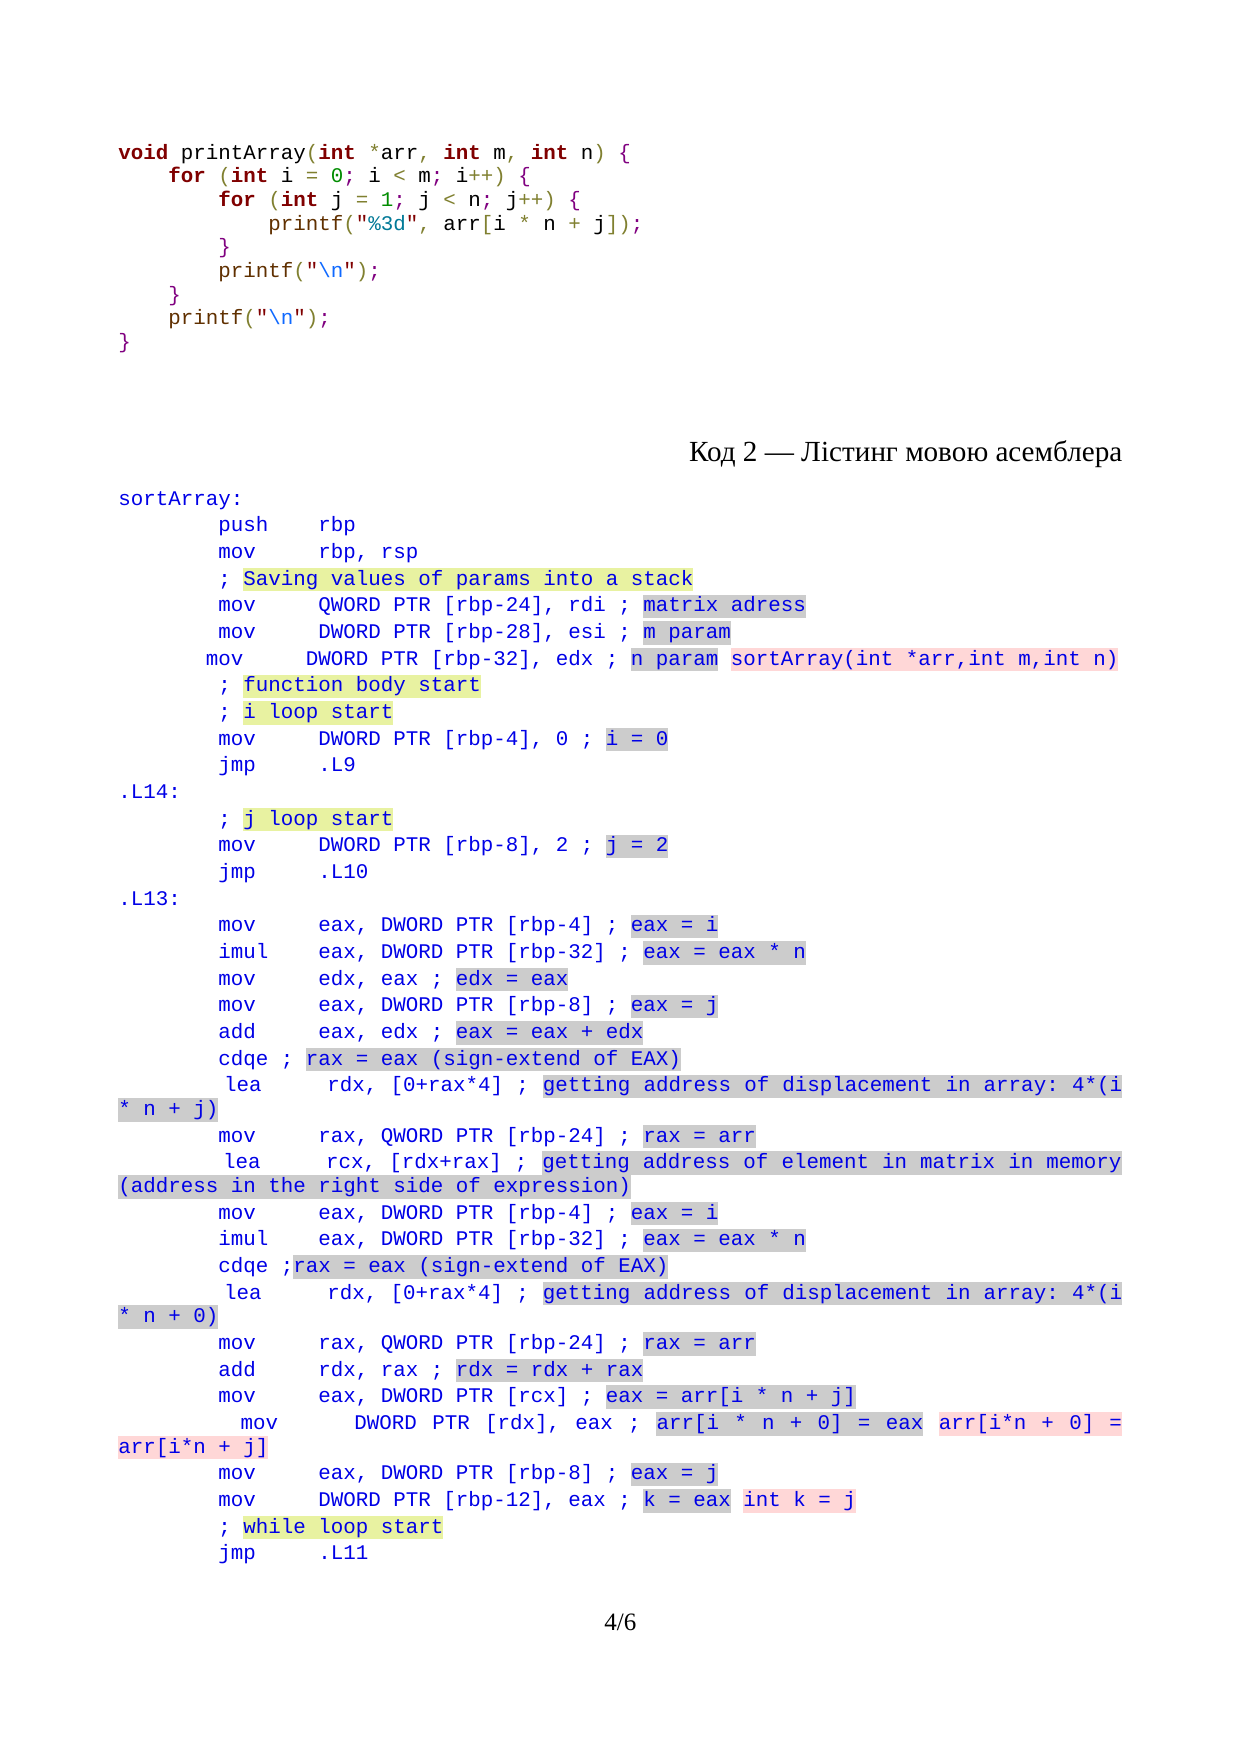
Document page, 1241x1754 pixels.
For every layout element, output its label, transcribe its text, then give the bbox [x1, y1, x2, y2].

text cdqe ; rax = eax (sign-extend of EAX) [118, 1048, 1122, 1071]
text printf("%3d", arr[i * n + j]); [118, 213, 1122, 236]
text ; Saving values of params into a stack [118, 568, 1122, 591]
text ; while loop start [118, 1516, 1122, 1539]
text .L13: [118, 888, 1122, 911]
text mov DWORD PTR [rdx], eax ; arr[i * n + 0] = eax arr[i*n + 0] = arr[i*n + j] [118, 1412, 1122, 1459]
text mov DWORD PTR [rbp-32], edx ; n param sortArray(int *arr,int m,int n) [118, 648, 1122, 671]
text ; j loop start [118, 808, 1122, 831]
text } [118, 331, 1122, 354]
text mov DWORD PTR [rbp-28], esi ; m param [118, 621, 1122, 645]
text mov rbp, rsp [118, 541, 1122, 565]
text sortArray: [118, 488, 1122, 511]
text mov DWORD PTR [rbp-12], eax ; k = eax int k = j [118, 1489, 1122, 1513]
text mov eax, DWORD PTR [rcx] ; eax = arr[i * n + j] [118, 1385, 1122, 1409]
text lea rdx, [0+rax*4] ; getting address of displacement in array: 4*(i * n + j) [118, 1074, 1122, 1122]
text printf("\n"); [118, 307, 1122, 331]
text jmp .L10 [118, 861, 1122, 885]
text mov edx, eax ; edx = eax [118, 968, 1122, 991]
text mov eax, DWORD PTR [rbp-4] ; eax = i [118, 1202, 1122, 1225]
text lea rcx, [rdx+rax] ; getting address of element in matrix in memory (address in the right side of expression) [118, 1151, 1122, 1199]
text for (int j = 1; j < n; j++) { [118, 189, 1122, 213]
text } [118, 236, 1122, 260]
text imul eax, DWORD PTR [rbp-32] ; eax = eax * n [118, 1228, 1122, 1252]
text mov DWORD PTR [rbp-4], 0 ; i = 0 [118, 728, 1122, 751]
text Код 2 — Лістинг мовою асемблера [118, 434, 1122, 468]
text printf("\n"); [118, 260, 1122, 284]
text add rdx, rax ; rdx = rdx + rax [118, 1359, 1122, 1382]
text mov eax, DWORD PTR [rbp-4] ; eax = i [118, 914, 1122, 938]
text cdqe ;rax = eax (sign-extend of EAX) [118, 1255, 1122, 1279]
text add eax, edx ; eax = eax + edx [118, 1021, 1122, 1045]
text mov DWORD PTR [rbp-8], 2 ; j = 2 [118, 834, 1122, 858]
text imul eax, DWORD PTR [rbp-32] ; eax = eax * n [118, 941, 1122, 965]
text ; i loop start [118, 701, 1122, 725]
text mov rax, QWORD PTR [rbp-24] ; rax = arr [118, 1332, 1122, 1356]
text mov eax, DWORD PTR [rbp-8] ; eax = j [118, 994, 1122, 1018]
text mov QWORD PTR [rbp-24], rdi ; matrix adress [118, 594, 1122, 618]
text lea rdx, [0+rax*4] ; getting address of displacement in array: 4*(i * n + 0) [118, 1282, 1122, 1329]
text mov rax, QWORD PTR [rbp-24] ; rax = arr [118, 1125, 1122, 1148]
text mov eax, DWORD PTR [rbp-8] ; eax = j [118, 1462, 1122, 1486]
text jmp .L9 [118, 754, 1122, 778]
text jmp .L11 [118, 1542, 1122, 1566]
text push rbp [118, 514, 1122, 538]
text void printArray(int *arr, int m, int n) { [118, 142, 1122, 165]
text .L14: [118, 781, 1122, 805]
text for (int i = 0; i < m; i++) { [118, 165, 1122, 189]
text ; function body start [118, 674, 1122, 698]
text } [118, 284, 1122, 307]
